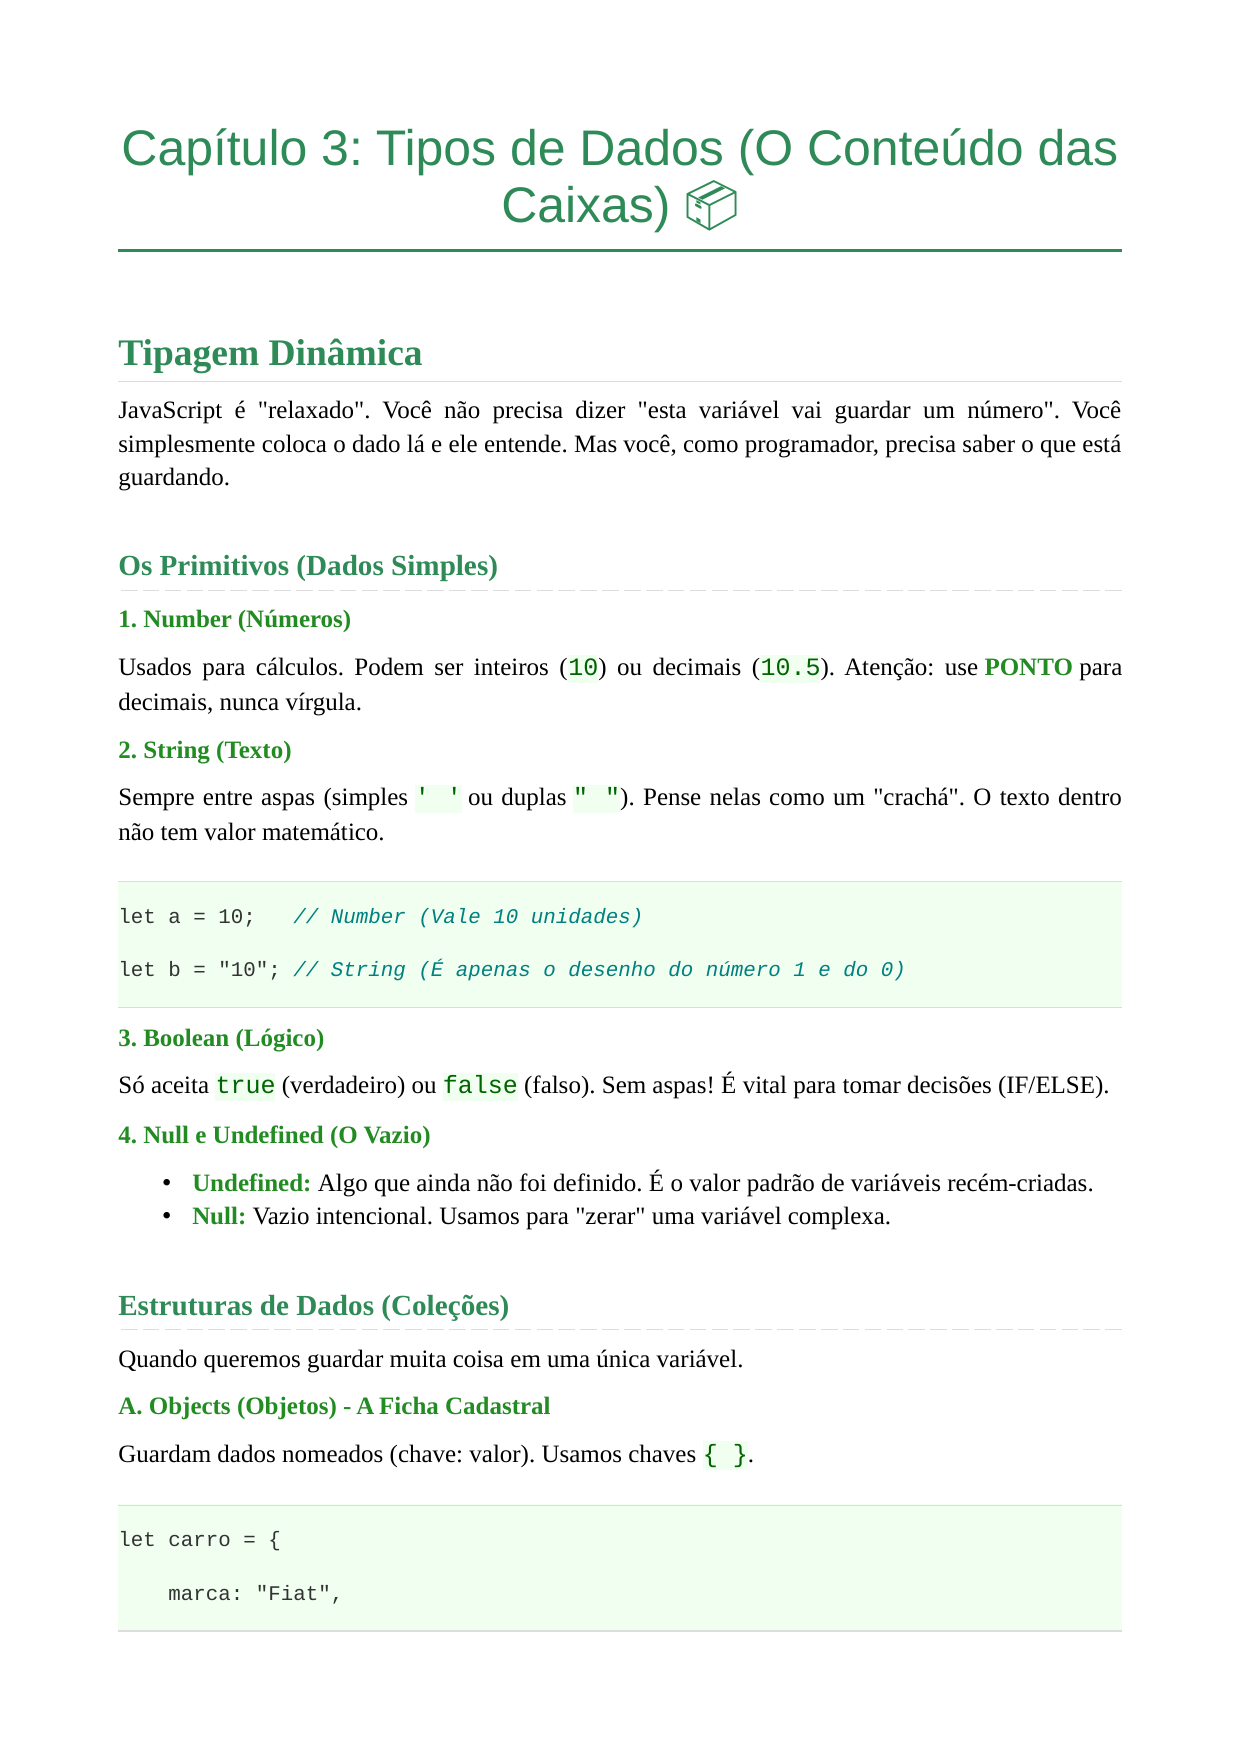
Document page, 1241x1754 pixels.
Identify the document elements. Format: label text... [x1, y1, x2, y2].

text let b = "10"; // String (É apenas o desenho do número 1 e do 0) [118, 934, 1122, 1007]
text Usados para cálculos. Podem ser inteiros (10) ou decimais (10.5). Atenção: use PONTO para decimais, nunca vírgula. [118, 652, 1122, 716]
text let carro = { [118, 1506, 1122, 1553]
text Quando queremos guardar muita coisa em uma única variável. [118, 1344, 1122, 1372]
subtitle Capítulo 3: Tipos de Dados (O Conteúdo das Caixas) 📦 [118, 118, 1122, 249]
subtitle Os Primitivos (Dados Simples) [118, 548, 1122, 590]
text 4. Null e Undefined (O Vazio) [118, 1120, 1122, 1149]
subtitle Estruturas de Dados (Coleções) [118, 1288, 1122, 1329]
text 1. Number (Números) [118, 604, 1122, 633]
text let a = 10; // Number (Vale 10 unidades) [118, 882, 1122, 929]
text Sempre entre aspas (simples ' ' ou duplas " "). Pense nelas como um "crachá". O texto dentro não tem valor matemático. [118, 782, 1122, 846]
text Só aceita true (verdadeiro) ou false (falso). Sem aspas! É vital para tomar decisões (IF/ELSE). [118, 1070, 1122, 1101]
text 3. Boolean (Lógico) [118, 1023, 1122, 1051]
text marca: "Fiat", [118, 1558, 1122, 1630]
text Guardam dados nomeados (chave: valor). Usamos chaves { }. [118, 1439, 1122, 1470]
text JavaScript é "relaxado". Você não precisa dizer "esta variável vai guardar um número". Você simplesmente coloca o dado lá e ele entende. Mas você, como programador, precisa saber o que está guardando. [118, 396, 1122, 490]
text 2. String (Texto) [118, 735, 1122, 763]
list Null: Vazio intencional. Usamos para "zerar" uma variável complexa. [162, 1201, 1122, 1230]
list Undefined: Algo que ainda não foi definido. É o valor padrão de variáveis recém-criadas. [162, 1168, 1122, 1197]
text A. Objects (Objetos) - A Ficha Cadastral [118, 1391, 1122, 1420]
subtitle Tipagem Dinâmica [118, 330, 1122, 381]
